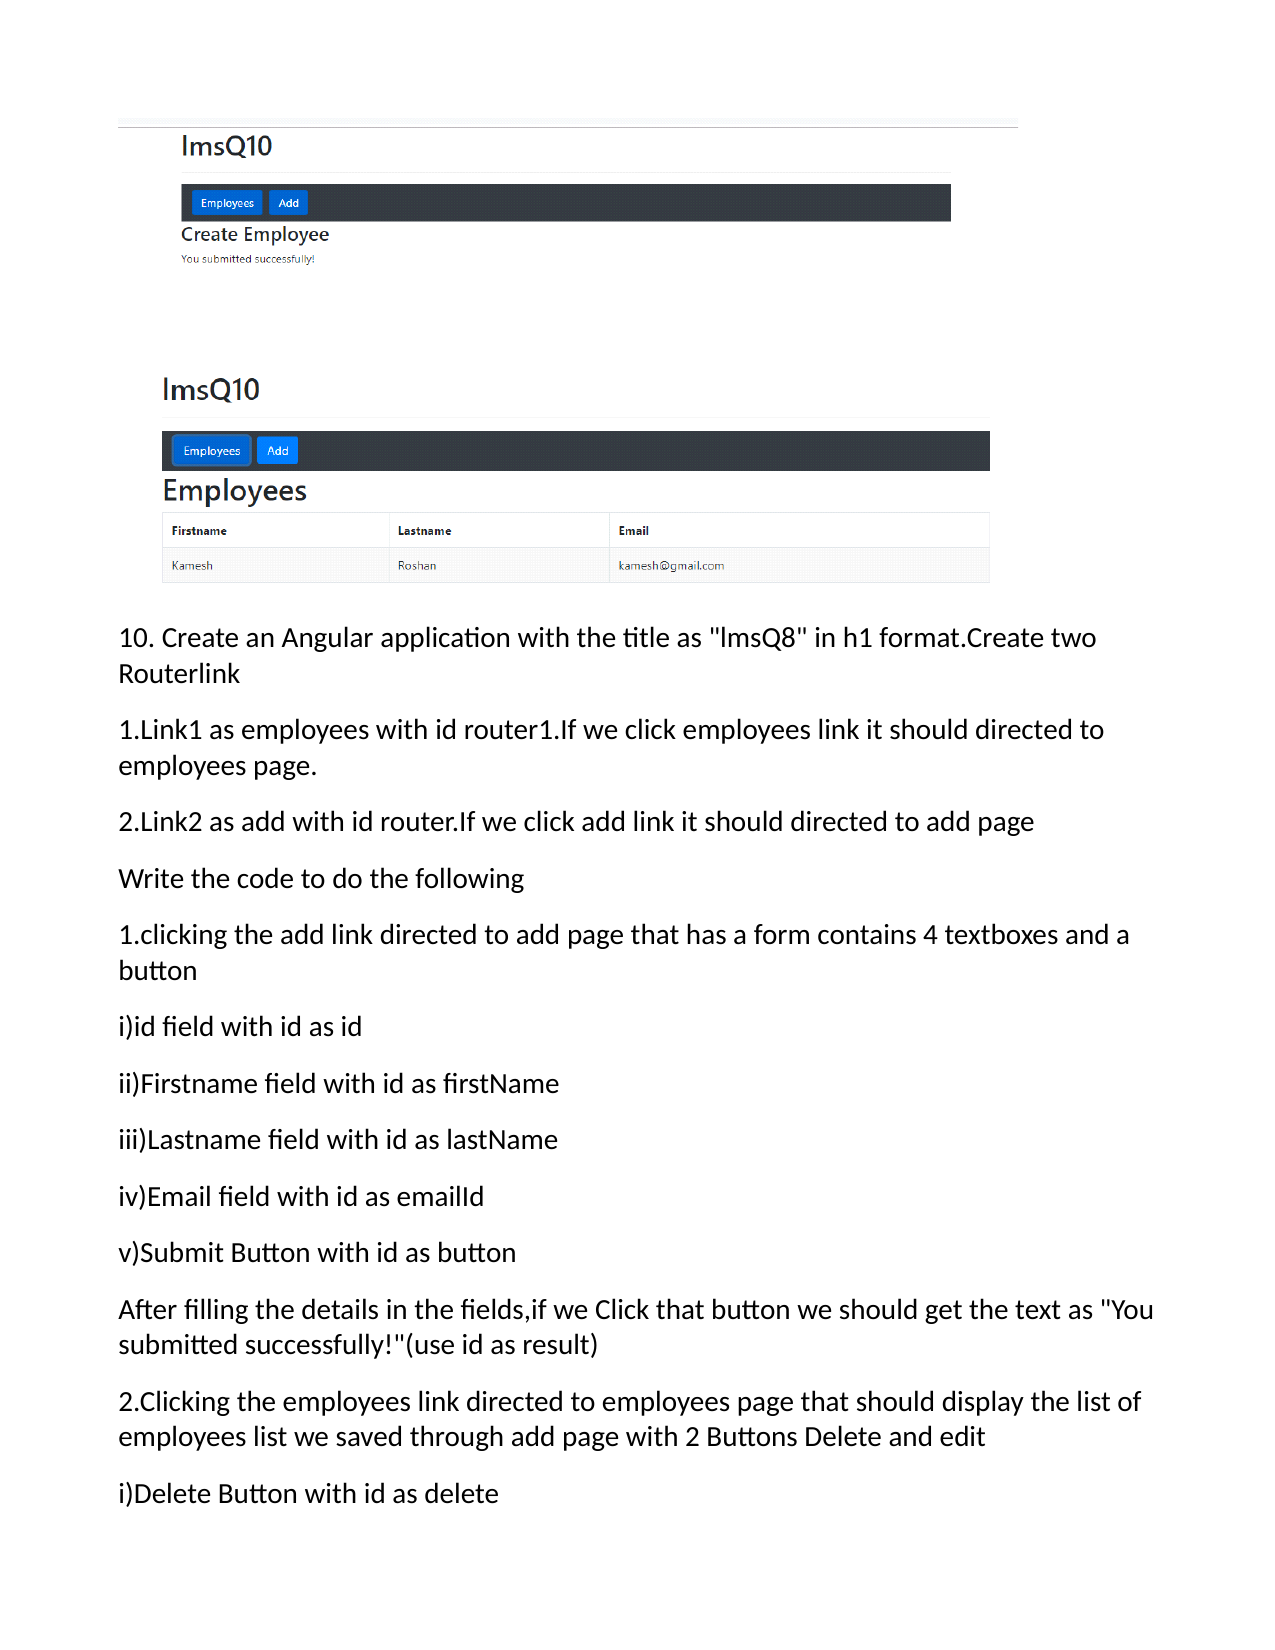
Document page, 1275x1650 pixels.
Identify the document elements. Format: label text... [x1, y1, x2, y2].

text 1.clicking the add link directed to add page that has a form contains 4 textboxes and a button [118, 916, 1157, 988]
text 2.Clicking the employees link directed to employees page that should display the list of employees list we saved through add page with 2 Buttons Delete and edit [118, 1383, 1157, 1454]
text i)Delete Button with id as delete [118, 1475, 1157, 1511]
text i)id field with id as id [118, 1008, 1157, 1044]
text v)Submit Button with id as button [118, 1234, 1157, 1270]
text 1.Link1 as employees with id router1.If we click employees link it should directed to employees page. [118, 711, 1157, 783]
text iii)Lastname field with id as lastName [118, 1121, 1157, 1157]
text 2.Link2 as add with id router.If we click add link it should directed to add page [118, 803, 1157, 839]
text ii)Firstname field with id as firstName [118, 1065, 1157, 1101]
text iv)Email field with id as emailId [118, 1178, 1157, 1213]
text After filling the details in the fields,if we Click that button we should get the text as "You submitted successfully!"(use id as result) [118, 1291, 1157, 1362]
text Write the code to do the following [118, 860, 1157, 896]
text 10. Create an Angular application with the title as "lmsQ8" in h1 format.Create two Routerlink [118, 619, 1157, 691]
